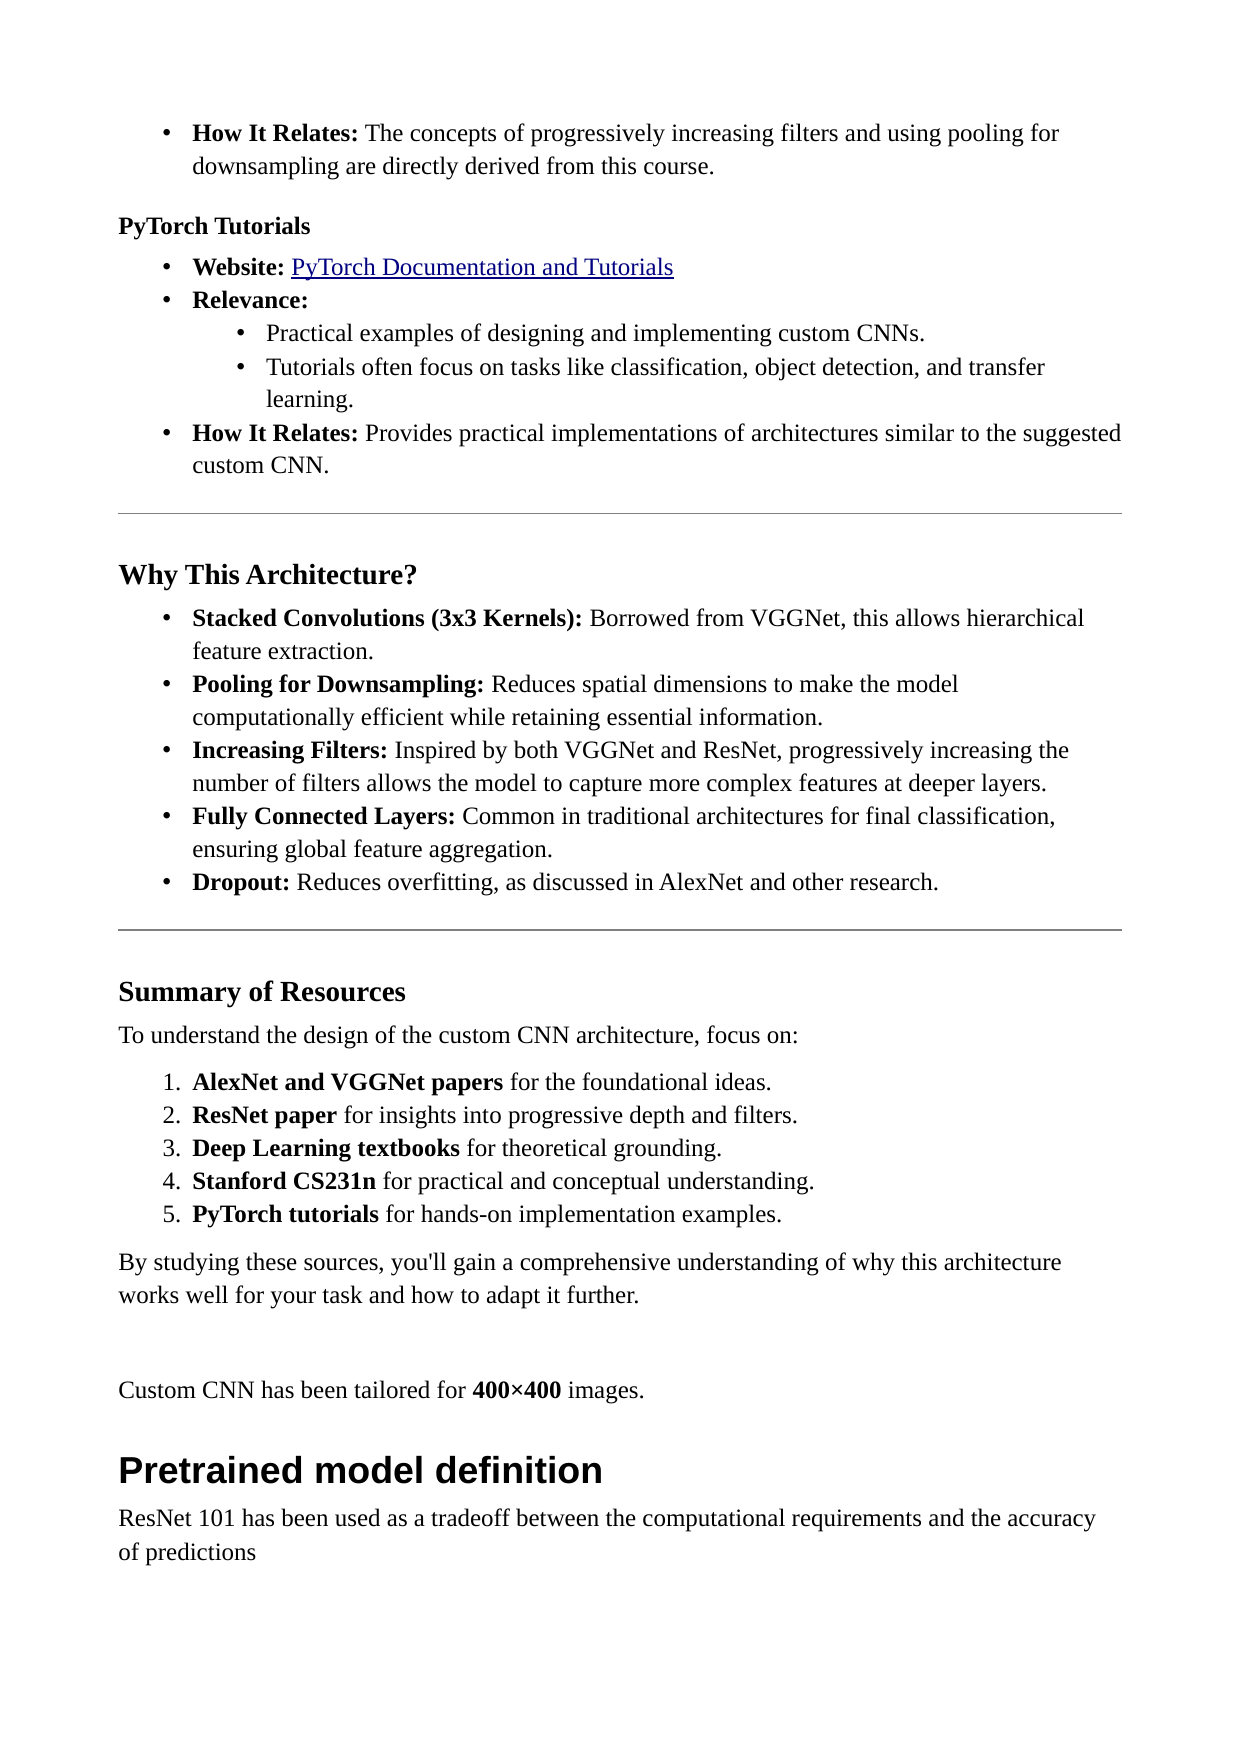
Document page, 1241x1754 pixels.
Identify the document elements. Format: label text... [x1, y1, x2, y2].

list Practical examples of designing and implementing custom CNNs. [236, 318, 1122, 347]
list How It Relates: Provides practical implementations of architectures similar to the suggested custom CNN. [162, 418, 1122, 479]
subtitle Summary of Resources [118, 974, 1122, 1007]
list Relevance: [162, 286, 1122, 314]
subtitle Pretrained model definition [118, 1448, 1122, 1491]
list Stacked Convolutions (3x3 Kernels): Borrowed from VGGNet, this allows hierarchical feature extraction. [162, 603, 1122, 665]
subtitle PyTorch Tutorials [118, 211, 1122, 240]
list Increasing Filters: Inspired by both VGGNet and ResNet, progressively increasing the number of filters allows the model to capture more complex features at deeper layers. [162, 735, 1122, 797]
list How It Relates: The concepts of progressively increasing filters and using pooling for downsampling are directly derived from this course. [162, 118, 1122, 180]
list AlexNet and VGGNet papers for the foundational ideas. [162, 1067, 1122, 1096]
list Pooling for Downsampling: Reduces spatial dimensions to make the model computationally efficient while retaining essential information. [162, 669, 1122, 731]
text Custom CNN has been tailored for 400×400 images. [118, 1375, 1122, 1404]
list Stanford CS231n for practical and conceptual understanding. [162, 1166, 1122, 1195]
subtitle Why This Architecture? [118, 557, 1122, 591]
list Tutorials often focus on tasks like classification, object detection, and transfer learning. [236, 352, 1122, 413]
list Deep Learning textbooks for theoretical grounding. [162, 1133, 1122, 1162]
list Dropout: Reduces overfitting, as discussed in AlexNet and other research. [162, 867, 1122, 896]
list ResNet paper for insights into progressive depth and filters. [162, 1100, 1122, 1129]
list PyTorch tutorials for hands-on implementation examples. [162, 1199, 1122, 1228]
list Fully Connected Layers: Common in traditional architectures for final classification, ensuring global feature aggregation. [162, 801, 1122, 863]
text By studying these sources, you'll gain a comprehensive understanding of why this architecture works well for your task and how to adapt it further. [118, 1247, 1122, 1309]
text ResNet 101 has been used as a tradeoff between the computational requirements and the accuracy of predictions [118, 1503, 1122, 1565]
list Website: PyTorch Documentation and Tutorials [162, 252, 1122, 281]
text To understand the design of the custom CNN architecture, focus on: [118, 1020, 1122, 1048]
